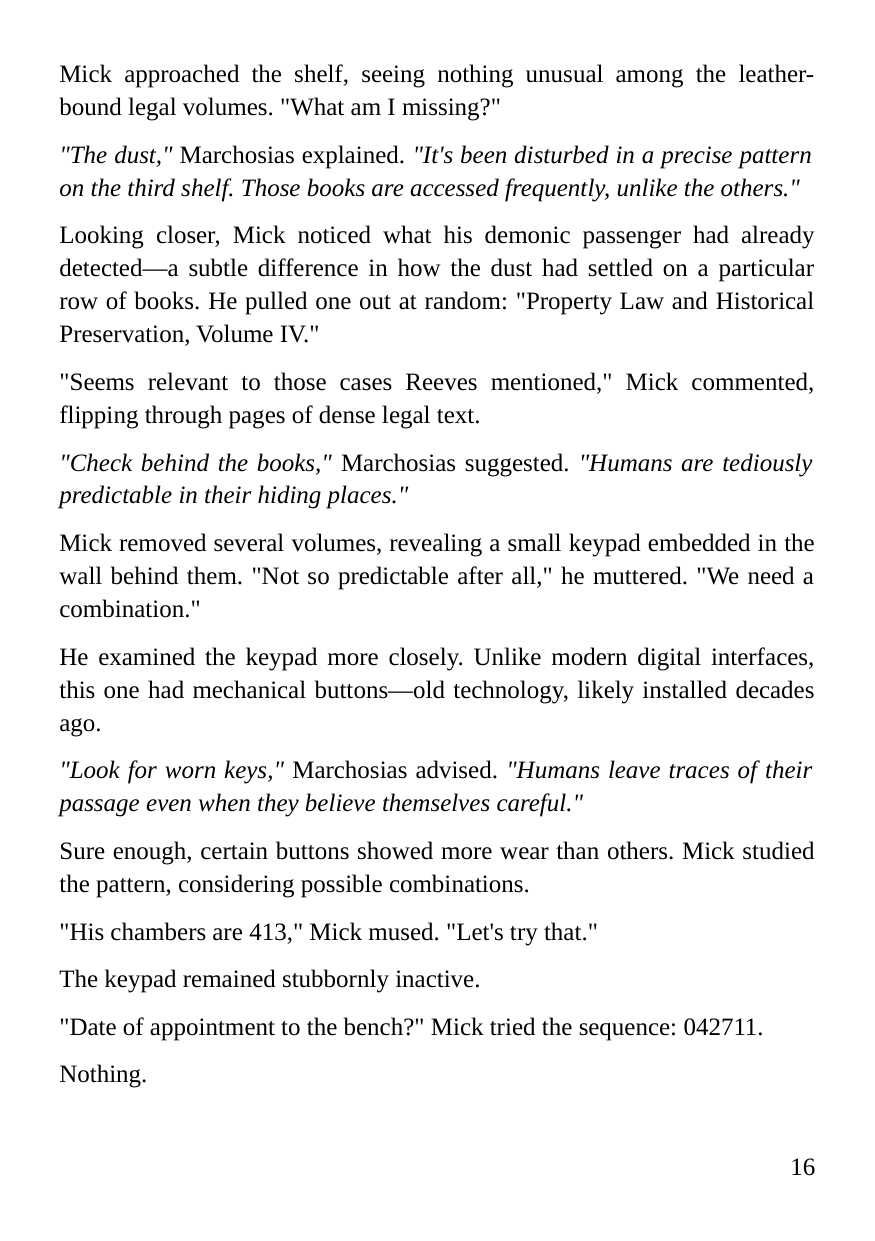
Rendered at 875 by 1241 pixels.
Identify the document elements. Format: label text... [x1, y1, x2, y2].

text Looking closer, Mick noticed what his demonic passenger had already detected—a subtle difference in how the dust had settled on a particular row of books. He pulled one out at random: "Property Law and Historical Preservation, Volume IV." [59, 220, 815, 348]
text "The dust," Marchosias explained. "It's been disturbed in a precise pattern on the third shelf. Those books are accessed frequently, unlike the others." [59, 140, 815, 201]
text Mick removed several volumes, revealing a small keypad embedded in the wall behind them. "Not so predictable after all," he muttered. "We need a combination." [59, 528, 815, 623]
text "Check behind the books," Marchosias suggested. "Humans are tediously predictable in their hiding places." [59, 448, 815, 509]
text Nothing. [59, 1059, 815, 1088]
text He examined the keypad more closely. Unlike modern digital interfaces, this one had mechanical buttons—old technology, likely installed decades ago. [59, 642, 815, 737]
text "Seems relevant to those cases Reeves mentioned," Mick commented, flipping through pages of dense legal text. [59, 367, 815, 429]
text "Date of appointment to the bench?" Mick tried the sequence: 042711. [59, 1012, 815, 1041]
text Sure enough, certain buttons showed more wear than others. Mick studied the pattern, considering possible combinations. [59, 836, 815, 898]
text "Look for worn keys," Marchosias advised. "Humans leave traces of their passage even when they believe themselves careful." [59, 756, 815, 817]
text "His chambers are 413," Mick mused. "Let's try that." [59, 917, 815, 946]
text Mick approached the shelf, seeing nothing unusual among the leather-bound legal volumes. "What am I missing?" [59, 59, 815, 121]
text The keypad remained stubbornly inactive. [59, 964, 815, 993]
